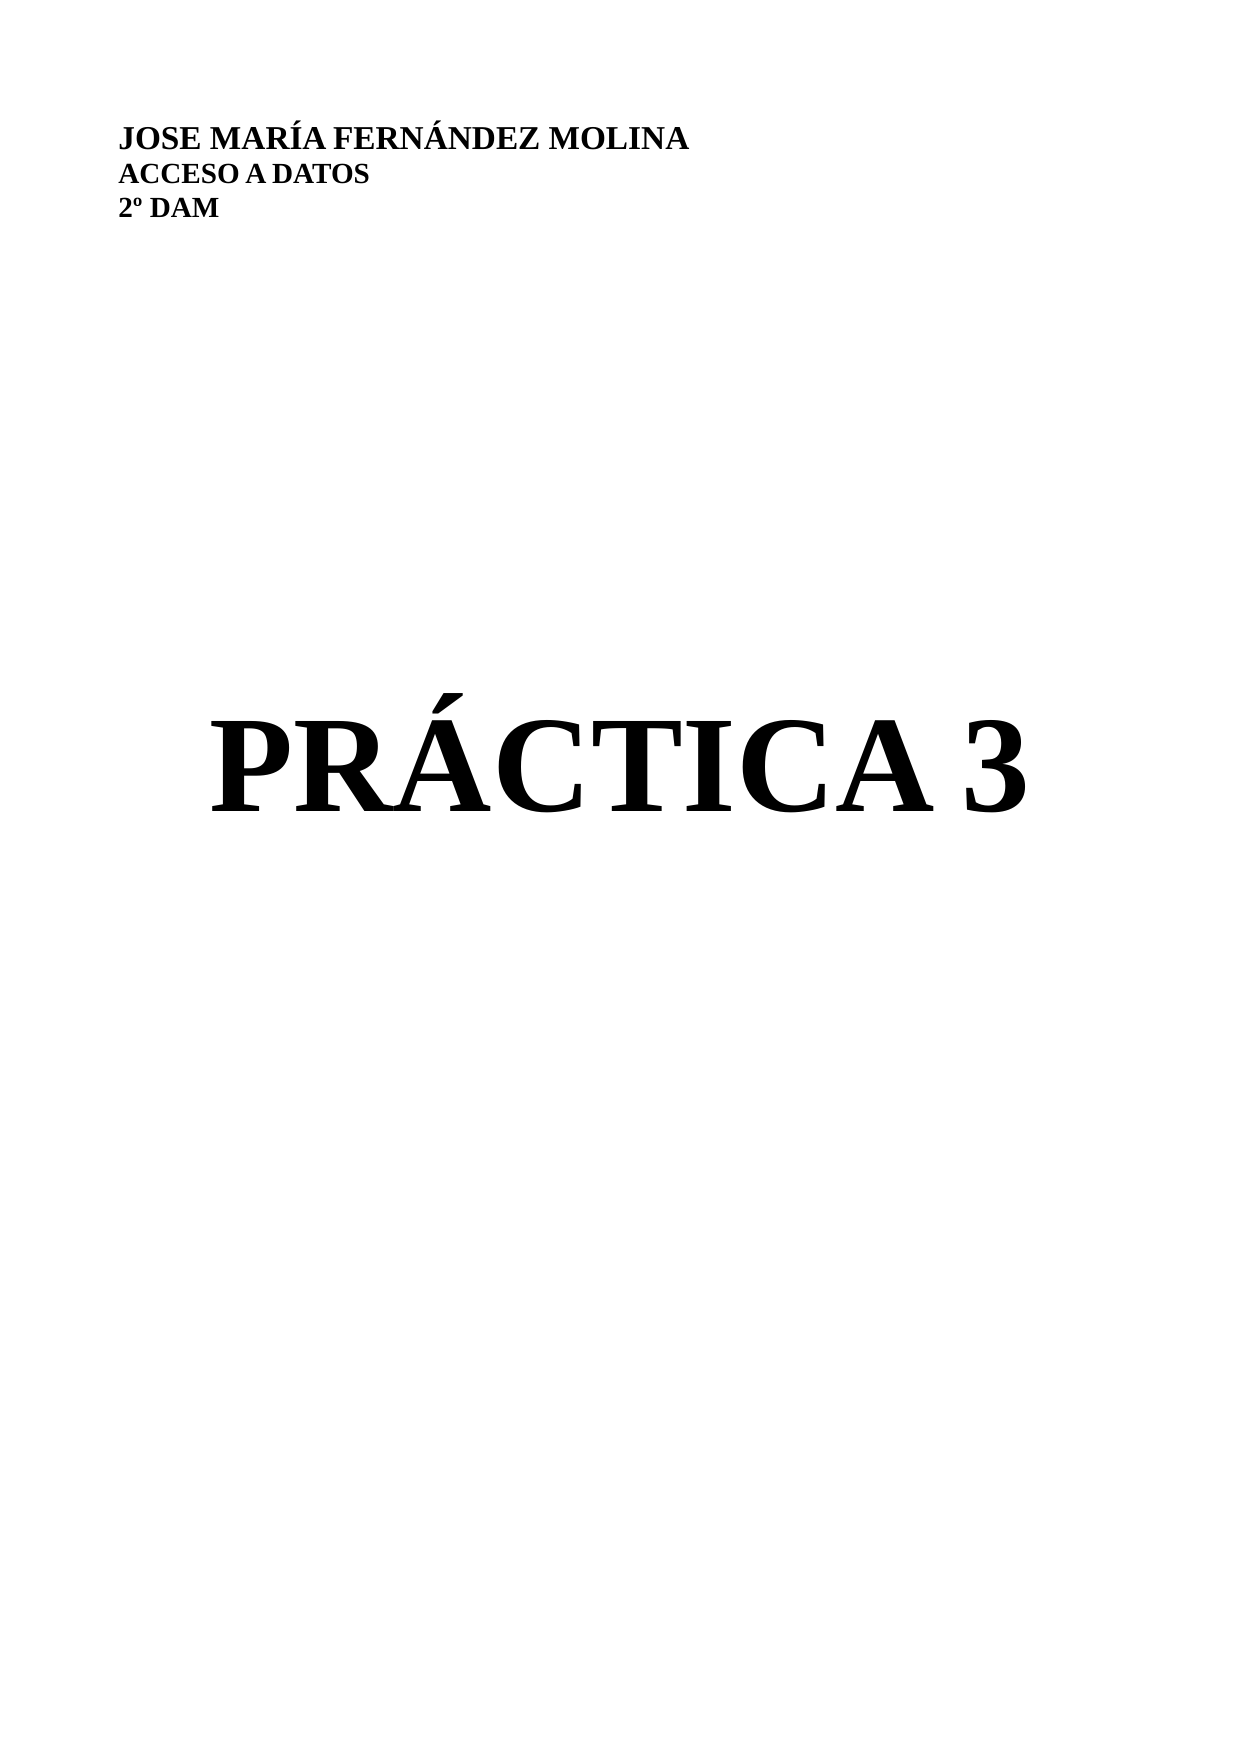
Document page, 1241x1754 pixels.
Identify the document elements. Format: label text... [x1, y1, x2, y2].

text 2º DAM [118, 190, 1122, 223]
text ACCESO A DATOS [118, 156, 1122, 190]
text PRÁCTICA 3 [118, 683, 1122, 842]
text JOSE MARÍA FERNÁNDEZ MOLINA [118, 118, 1122, 156]
